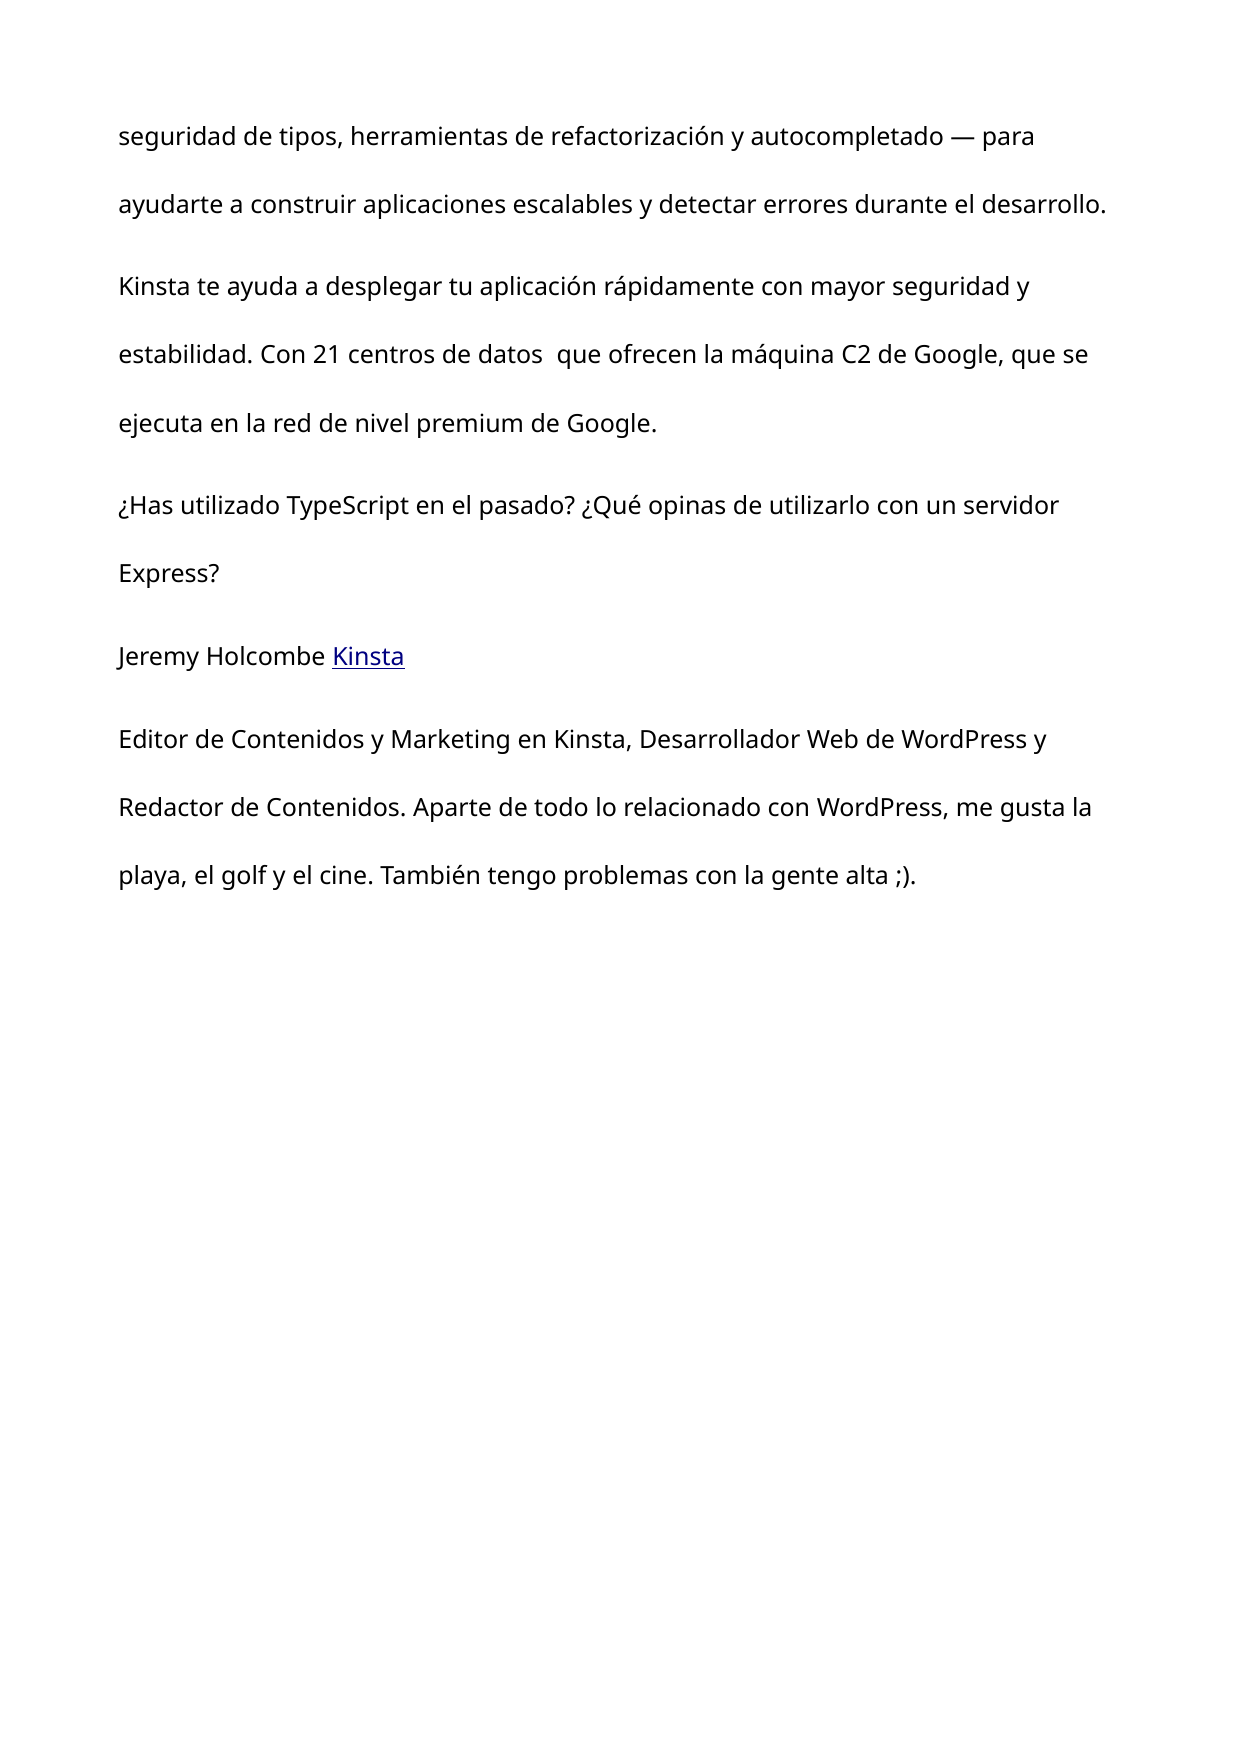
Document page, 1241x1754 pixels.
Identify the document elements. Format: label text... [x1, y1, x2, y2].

text ¿Has utilizado TypeScript en el pasado? ¿Qué opinas de utilizarlo con un servidor Express? [118, 488, 1122, 590]
text Jeremy Holcombe Kinsta [118, 639, 1122, 673]
text Editor de Contenidos y Marketing en Kinsta, Desarrollador Web de WordPress y Redactor de Contenidos. Aparte de todo lo relacionado con WordPress, me gusta la playa, el golf y el cine. También tengo problemas con la gente alta ;). [118, 721, 1122, 892]
text seguridad de tipos, herramientas de refactorización y autocompletado — para ayudarte a construir aplicaciones escalables y detectar errores durante el desarrollo. [118, 118, 1122, 220]
text Kinsta te ayuda a desplegar tu aplicación rápidamente con mayor seguridad y estabilidad. Con 21 centros de datos que ofrecen la máquina C2 de Google, que se ejecuta en la red de nivel premium de Google. [118, 269, 1122, 439]
